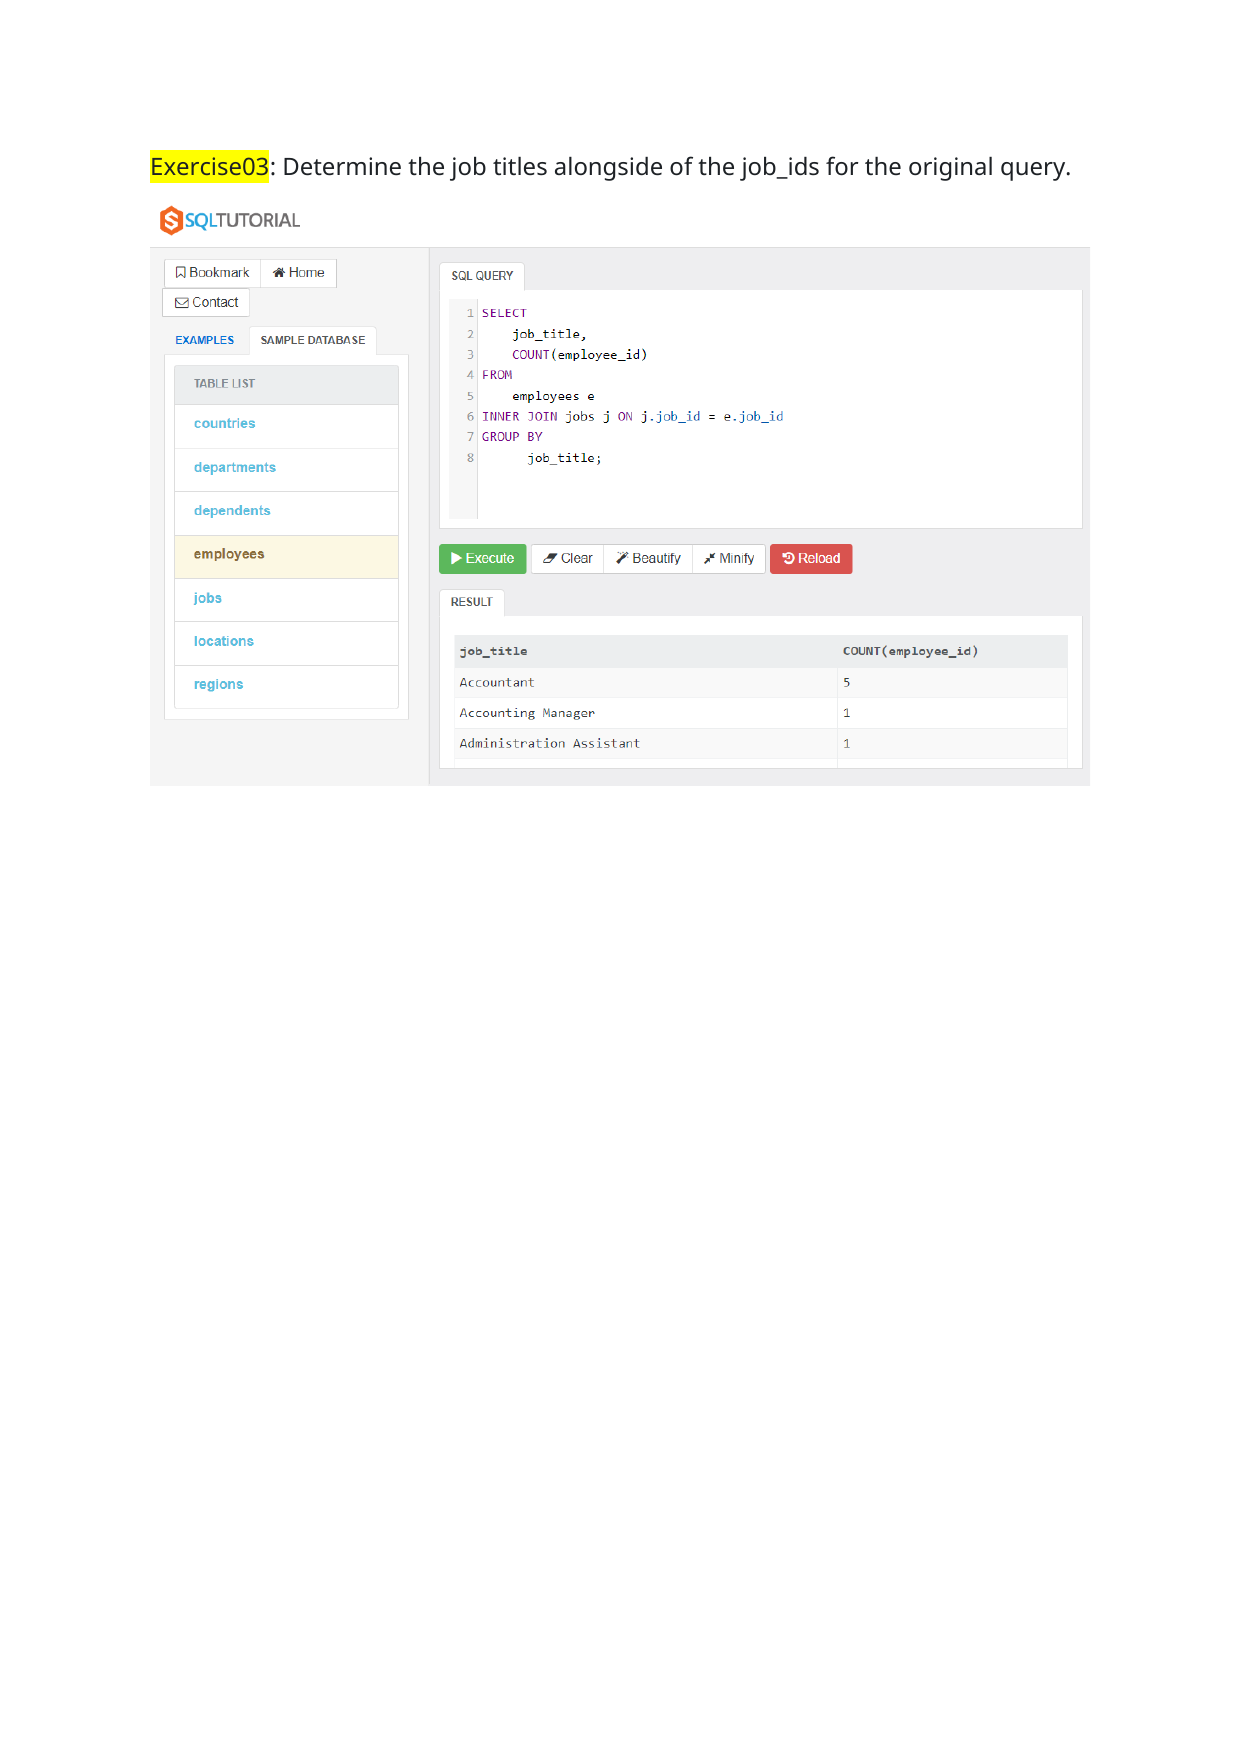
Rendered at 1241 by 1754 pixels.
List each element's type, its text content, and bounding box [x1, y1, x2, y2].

text Exercise03: Determine the job titles alongside of the job_ids for the original query. [150, 150, 1090, 183]
